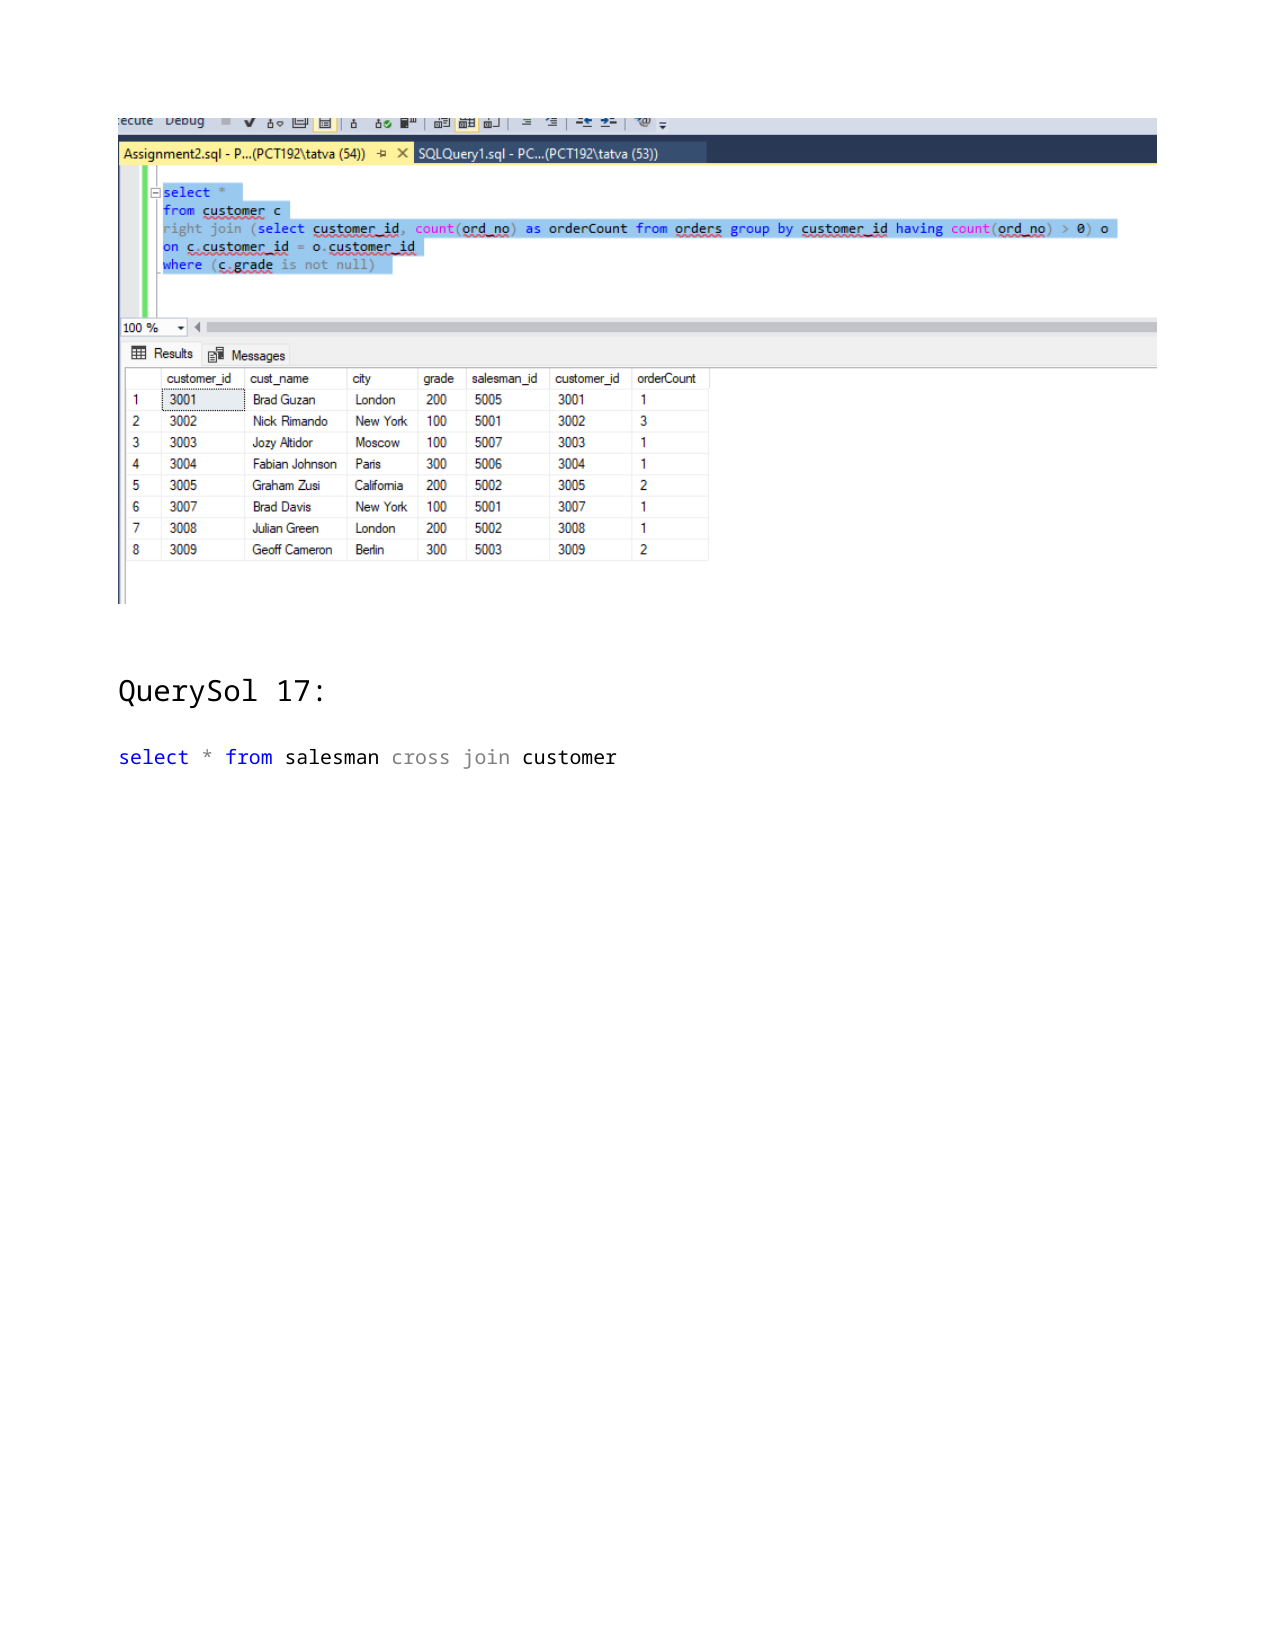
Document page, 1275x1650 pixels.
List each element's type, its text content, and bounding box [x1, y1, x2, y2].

text QuerySol 17: [118, 670, 1157, 710]
text select * from salesman cross join customer [118, 743, 1157, 770]
picture [118, 118, 1157, 604]
